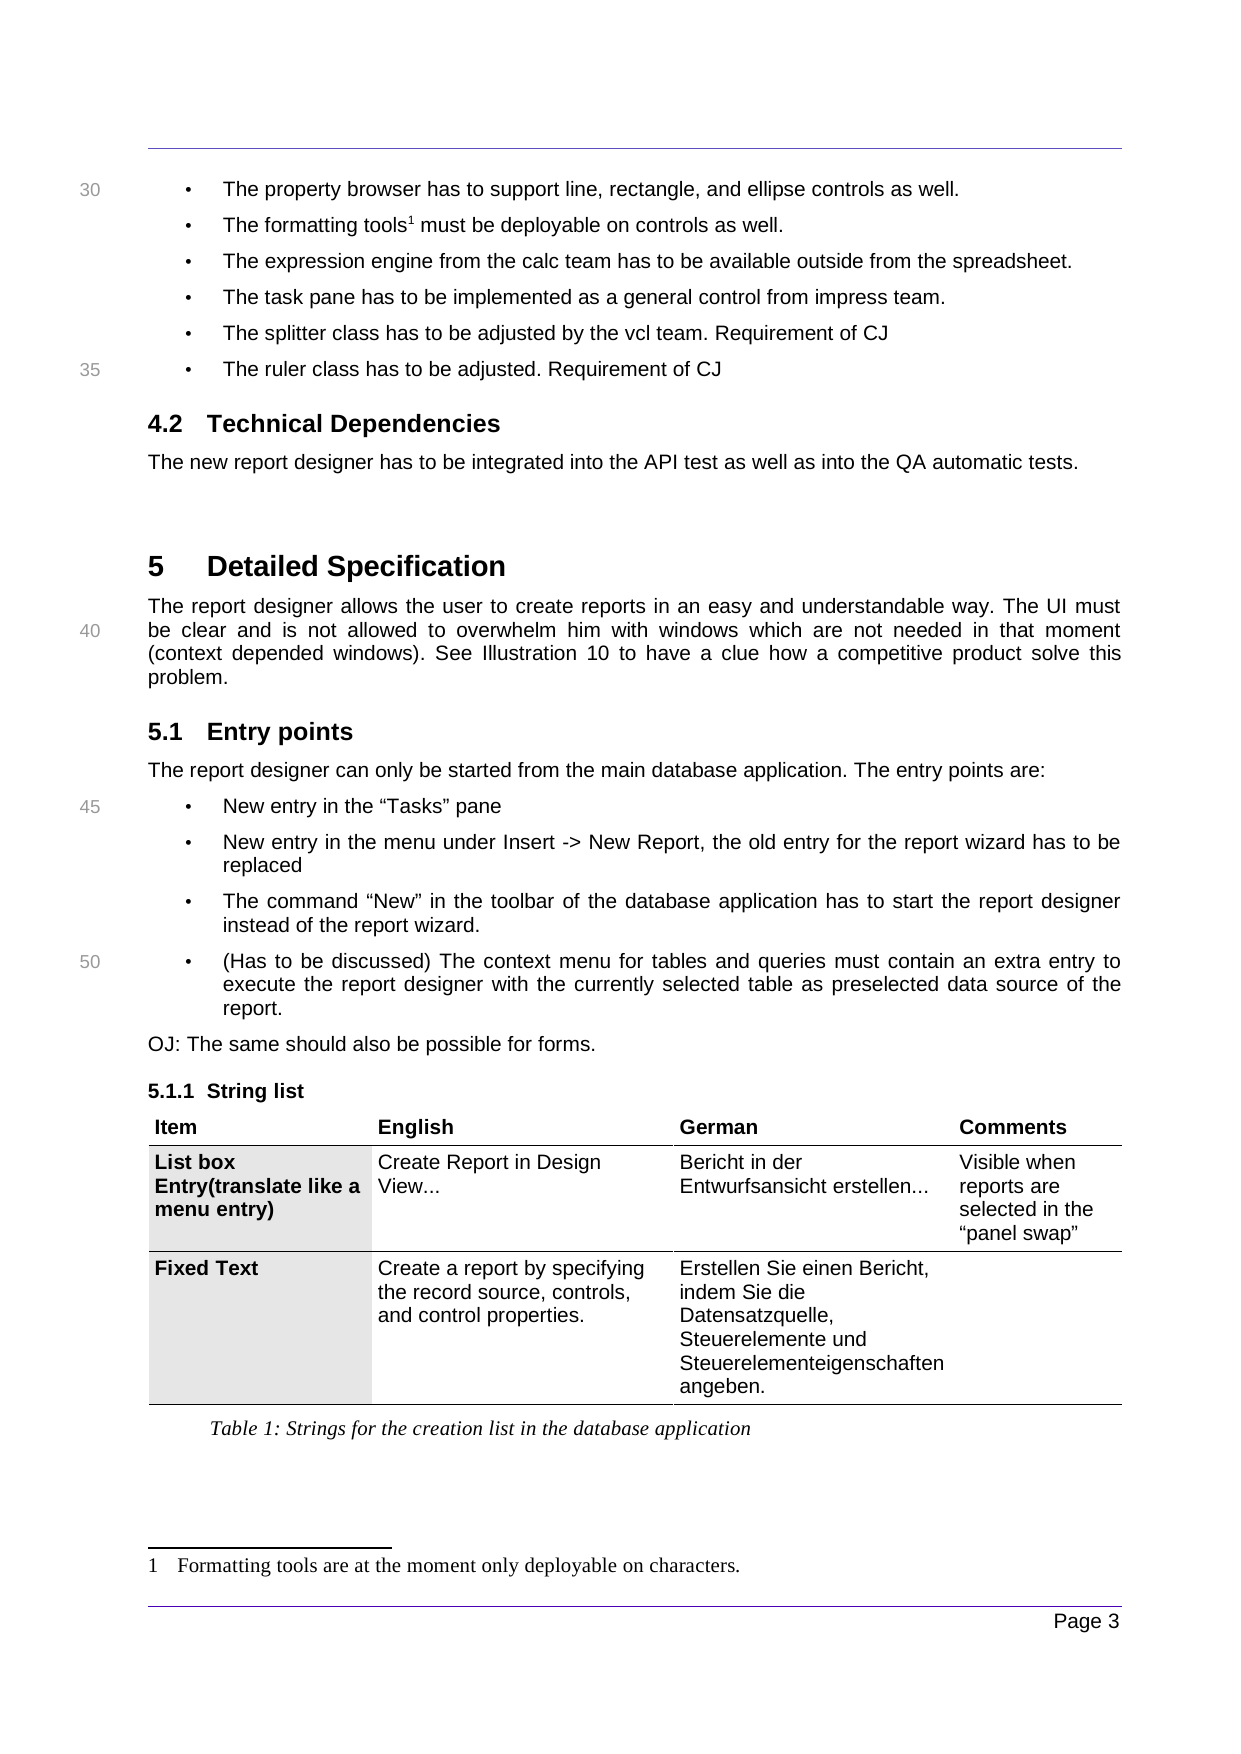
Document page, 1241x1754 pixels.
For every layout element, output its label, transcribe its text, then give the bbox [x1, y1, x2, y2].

table_cell Create Report in Design View... [372, 1146, 673, 1251]
table_header Comments [953, 1109, 1122, 1144]
text The report designer can only be started from the main database application. The entry points are: [148, 758, 1122, 782]
text The report designer allows the user to create reports in an easy and understandable way. The UI must be clear and is not allowed to overwhelm him with windows which are not needed in that moment (context depended windows). See Illustration 10 to have a clue how a competitive product solve this problem. [148, 595, 1122, 689]
subtitle Detailed Specification [148, 550, 1122, 583]
table_cell Create a report by specifying the record source, controls, and control properties. [372, 1252, 673, 1404]
subtitle Technical Dependencies [148, 410, 1122, 438]
subtitle Entry points [148, 718, 1122, 746]
list (Has to be discussed) The context menu for tables and queries must contain an extra entry to execute the report designer with the currently selected table as preselected data source of the report. [185, 949, 1122, 1020]
list The formatting tools must be deployable on controls as well. [185, 213, 1122, 237]
text OJ: The same should also be possible for forms. [148, 1032, 1122, 1056]
list The splitter class has to be adjusted by the vcl team. Requirement of CJ [185, 321, 1122, 345]
list The ruler class has to be adjusted. Requirement of CJ [185, 357, 1122, 381]
table_cell [953, 1252, 1122, 1404]
text Table 1: Strings for the creation list in the database application [209, 1417, 1122, 1439]
table_cell Bericht in der Entwurfsansicht erstellen... [674, 1146, 953, 1251]
table_cell Fixed Text [149, 1252, 372, 1404]
list New entry in the menu under Insert -> New Report, the old entry for the report wizard has to be replaced [185, 830, 1122, 877]
list New entry in the “Tasks” pane [185, 794, 1122, 818]
table_header German [674, 1109, 953, 1144]
subtitle String list [148, 1080, 1122, 1103]
table_header Item [149, 1109, 372, 1144]
table_cell List box Entry(translate like a menu entry) [149, 1146, 372, 1251]
list The expression engine from the calc team has to be available outside from the spreadsheet. [185, 249, 1122, 273]
list The command “New” in the toolbar of the database application has to start the report designer instead of the report wizard. [185, 890, 1122, 937]
list The property browser has to support line, rectangle, and ellipse controls as well. [185, 177, 1122, 201]
list The task pane has to be implemented as a general control from impress team. [185, 285, 1122, 309]
list Formatting tools are at the moment only deployable on characters. [148, 1554, 1122, 1577]
table_cell Visible when reports are selected in the “panel swap” [953, 1146, 1122, 1251]
table_cell Erstellen Sie einen Bericht, indem Sie die Datensatzquelle, Steuerelemente und Steuerelementeigenschaften angeben. [674, 1252, 953, 1404]
table_header English [372, 1109, 673, 1144]
text The new report designer has to be integrated into the API test as well as into the QA automatic tests. [148, 450, 1122, 474]
